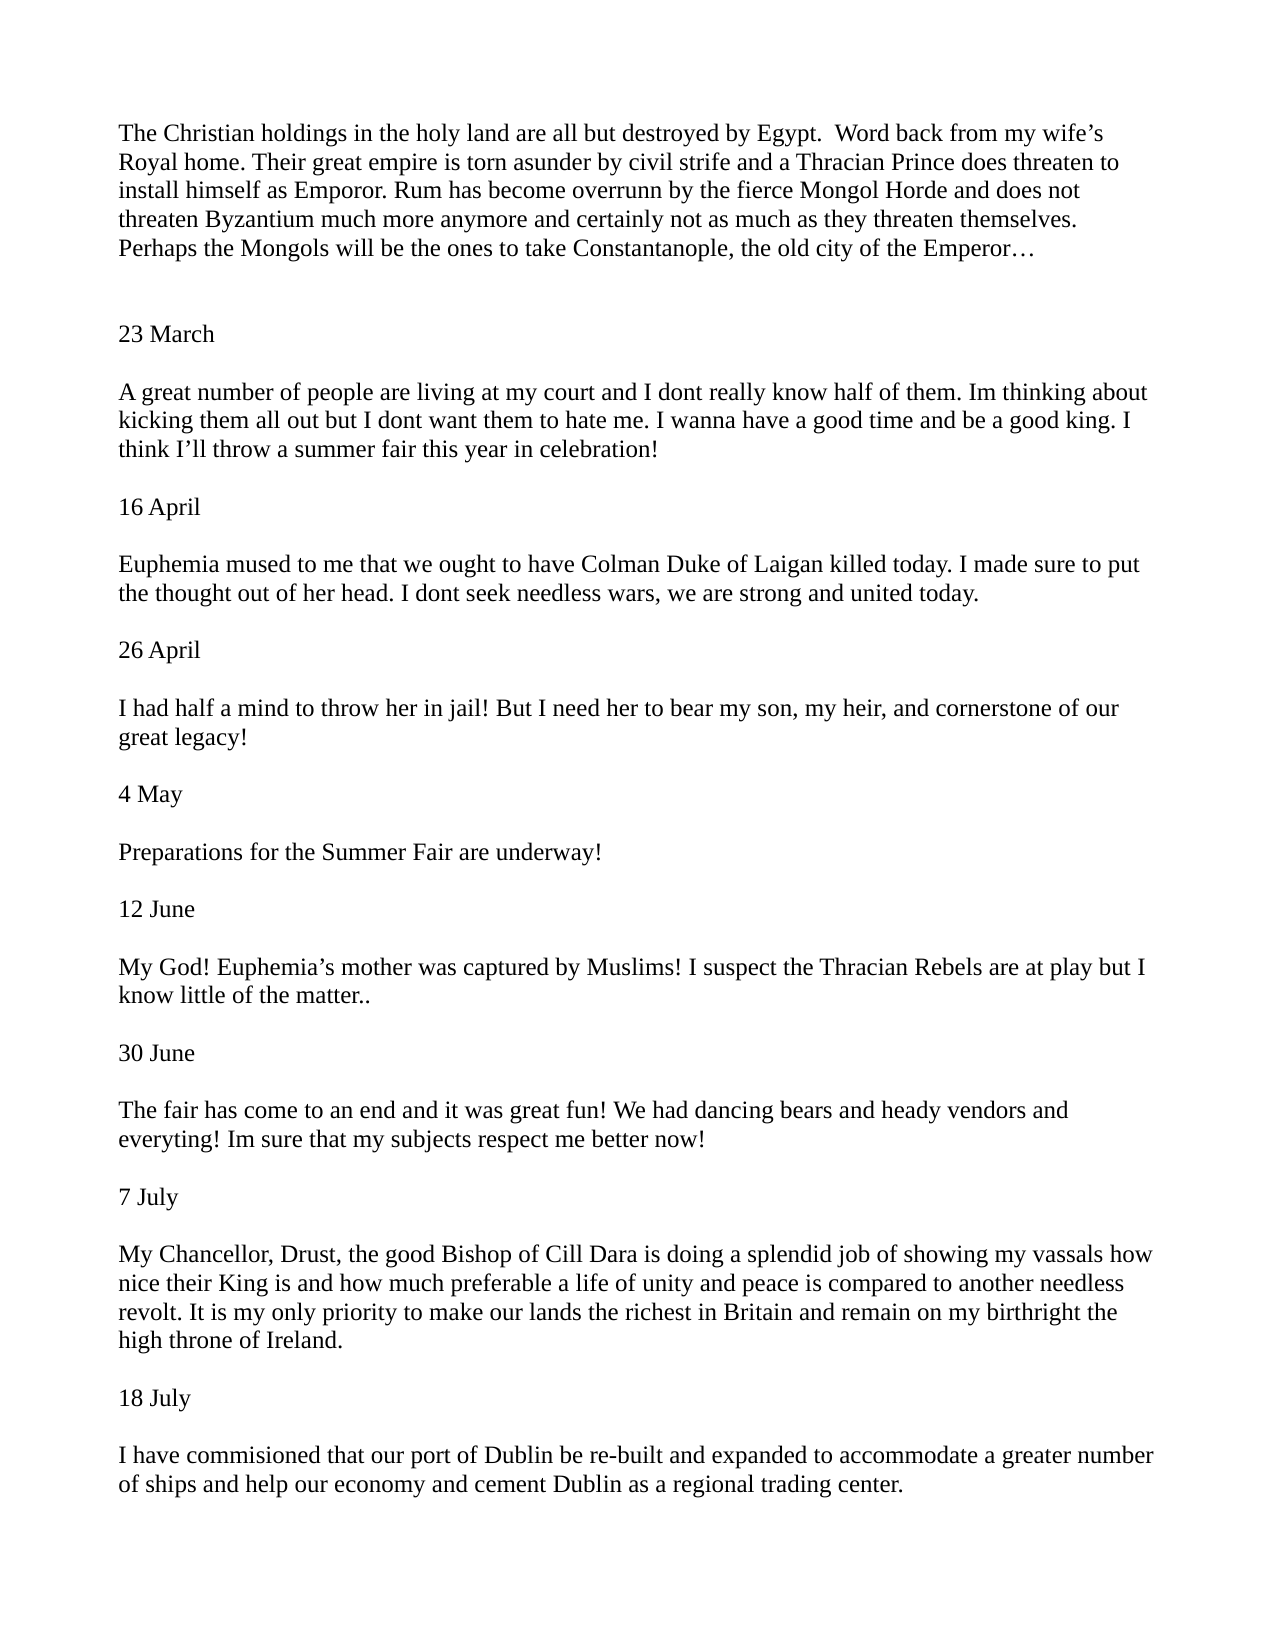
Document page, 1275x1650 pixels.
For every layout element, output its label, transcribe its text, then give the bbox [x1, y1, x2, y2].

text 18 July [118, 1383, 1157, 1412]
text Euphemia mused to me that we ought to have Colman Duke of Laigan killed today. I made sure to put the thought out of her head. I dont seek needless wars, we are strong and united today. [118, 549, 1157, 607]
text 7 July [118, 1182, 1157, 1211]
text The Christian holdings in the holy land are all but destroyed by Egypt. Word back from my wife’s Royal home. Their great empire is torn asunder by civil strife and a Thracian Prince does threaten to install himself as Emporor. Rum has become overrunn by the fierce Mongol Horde and does not threaten Byzantium much more anymore and certainly not as much as they threaten themselves. Perhaps the Mongols will be the ones to take Constantanople, the old city of the Emperor… [118, 118, 1157, 262]
text My God! Euphemia’s mother was captured by Muslims! I suspect the Thracian Rebels are at play but I know little of the matter.. [118, 952, 1157, 1009]
text I have commisioned that our port of Dublin be re-built and expanded to accommodate a greater number of ships and help our economy and cement Dublin as a regional trading center. [118, 1441, 1157, 1498]
text I had half a mind to throw her in jail! But I need her to bear my son, my heir, and cornerstone of our great legacy! [118, 693, 1157, 751]
text 23 March [118, 319, 1157, 348]
text 26 April [118, 636, 1157, 664]
text 4 May [118, 779, 1157, 808]
text 12 June [118, 894, 1157, 923]
text Preparations for the Summer Fair are underway! [118, 837, 1157, 866]
text 30 June [118, 1038, 1157, 1067]
text A great number of people are living at my court and I dont really know half of them. Im thinking about kicking them all out but I dont want them to hate me. I wanna have a good time and be a good king. I think I’ll throw a summer fair this year in celebration! [118, 377, 1157, 463]
text My Chancellor, Drust, the good Bishop of Cill Dara is doing a splendid job of showing my vassals how nice their King is and how much preferable a life of unity and peace is compared to another needless revolt. It is my only priority to make our lands the richest in Britain and remain on my birthright the high throne of Ireland. [118, 1239, 1157, 1354]
text The fair has come to an end and it was great fun! We had dancing bears and heady vendors and everyting! Im sure that my subjects respect me better now! [118, 1096, 1157, 1153]
text 16 April [118, 492, 1157, 521]
